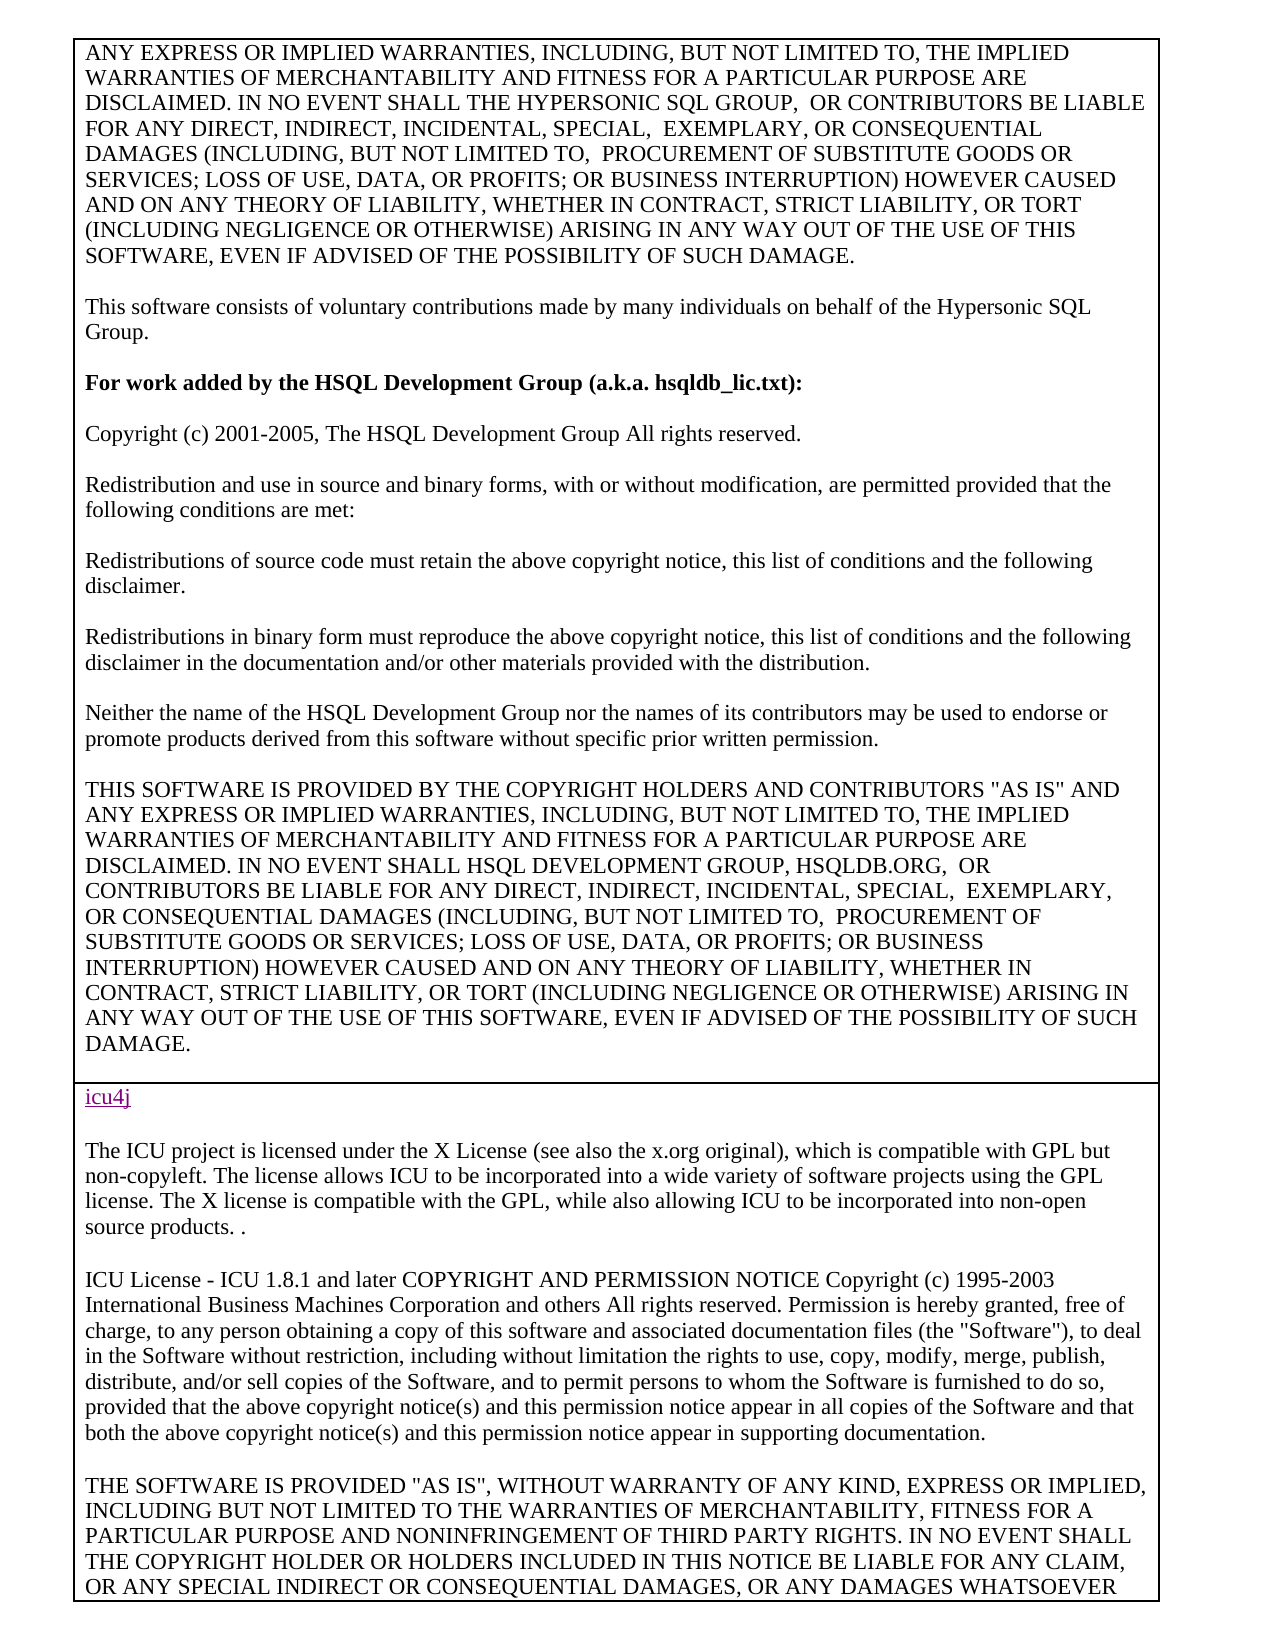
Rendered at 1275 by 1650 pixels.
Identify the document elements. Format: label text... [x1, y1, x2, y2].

table_cell ANY EXPRESS OR IMPLIED WARRANTIES, INCLUDING, BUT NOT LIMITED TO, THE IMPLIED WARRANTIES OF MERCHANTABILITY AND FITNESS FOR A PARTICULAR PURPOSE ARE DISCLAIMED. IN NO EVENT SHALL THE HYPERSONIC SQL GROUP, OR CONTRIBUTORS BE LIABLE FOR ANY DIRECT, INDIRECT, INCIDENTAL, SPECIAL, EXEMPLARY, OR CONSEQUENTIAL DAMAGES (INCLUDING, BUT NOT LIMITED TO, PROCUREMENT OF SUBSTITUTE GOODS OR SERVICES; LOSS OF USE, DATA, OR PROFITS; OR BUSINESS INTERRUPTION) HOWEVER CAUSED AND ON ANY THEORY OF LIABILITY, WHETHER IN CONTRACT, STRICT LIABILITY, OR TORT (INCLUDING NEGLIGENCE OR OTHERWISE) ARISING IN ANY WAY OUT OF THE USE OF THIS SOFTWARE, EVEN IF ADVISED OF THE POSSIBILITY OF SUCH DAMAGE. This software consists of voluntary contributions made by many individuals on behalf of the Hypersonic SQL Group. For work added by the HSQL Development Group (a.k.a. hsqldb_lic.txt): Copyright (c) 2001-2005, The HSQL Development Group All rights reserved. Redistribution and use in source and binary forms, with or without modification, are permitted provided that the following conditions are met: Redistributions of source code must retain the above copyright notice, this list of conditions and the following disclaimer. Redistributions in binary form must reproduce the above copyright notice, this list of conditions and the following disclaimer in the documentation and/or other materials provided with the distribution. Neither the name of the HSQL Development Group nor the names of its contributors may be used to endorse or promote products derived from this software without specific prior written permission. THIS SOFTWARE IS PROVIDED BY THE COPYRIGHT HOLDERS AND CONTRIBUTORS "AS IS" AND ANY EXPRESS OR IMPLIED WARRANTIES, INCLUDING, BUT NOT LIMITED TO, THE IMPLIED WARRANTIES OF MERCHANTABILITY AND FITNESS FOR A PARTICULAR PURPOSE ARE DISCLAIMED. IN NO EVENT SHALL HSQL DEVELOPMENT GROUP, HSQLDB.ORG, OR CONTRIBUTORS BE LIABLE FOR ANY DIRECT, INDIRECT, INCIDENTAL, SPECIAL, EXEMPLARY, OR CONSEQUENTIAL DAMAGES (INCLUDING, BUT NOT LIMITED TO, PROCUREMENT OF SUBSTITUTE GOODS OR SERVICES; LOSS OF USE, DATA, OR PROFITS; OR BUSINESS INTERRUPTION) HOWEVER CAUSED AND ON ANY THEORY OF LIABILITY, WHETHER IN CONTRACT, STRICT LIABILITY, OR TORT (INCLUDING NEGLIGENCE OR OTHERWISE) ARISING IN ANY WAY OUT OF THE USE OF THIS SOFTWARE, EVEN IF ADVISED OF THE POSSIBILITY OF SUCH DAMAGE. [75, 40, 1158, 1082]
table_cell icu4j The ICU project is licensed under the X License (see also the x.org original), which is compatible with GPL but non-copyleft. The license allows ICU to be incorporated into a wide variety of software projects using the GPL license. The X license is compatible with the GPL, while also allowing ICU to be incorporated into non-open source products. . ICU License - ICU 1.8.1 and later COPYRIGHT AND PERMISSION NOTICE Copyright (c) 1995-2003 International Business Machines Corporation and others All rights reserved. Permission is hereby granted, free of charge, to any person obtaining a copy of this software and associated documentation files (the "Software"), to deal in the Software without restriction, including without limitation the rights to use, copy, modify, merge, publish, distribute, and/or sell copies of the Software, and to permit persons to whom the Software is furnished to do so, provided that the above copyright notice(s) and this permission notice appear in all copies of the Software and that both the above copyright notice(s) and this permission notice appear in supporting documentation. THE SOFTWARE IS PROVIDED "AS IS", WITHOUT WARRANTY OF ANY KIND, EXPRESS OR IMPLIED, INCLUDING BUT NOT LIMITED TO THE WARRANTIES OF MERCHANTABILITY, FITNESS FOR A PARTICULAR PURPOSE AND NONINFRINGEMENT OF THIRD PARTY RIGHTS. IN NO EVENT SHALL THE COPYRIGHT HOLDER OR HOLDERS INCLUDED IN THIS NOTICE BE LIABLE FOR ANY CLAIM, OR ANY SPECIAL INDIRECT OR CONSEQUENTIAL DAMAGES, OR ANY DAMAGES WHATSOEVER [75, 1084, 1158, 1600]
